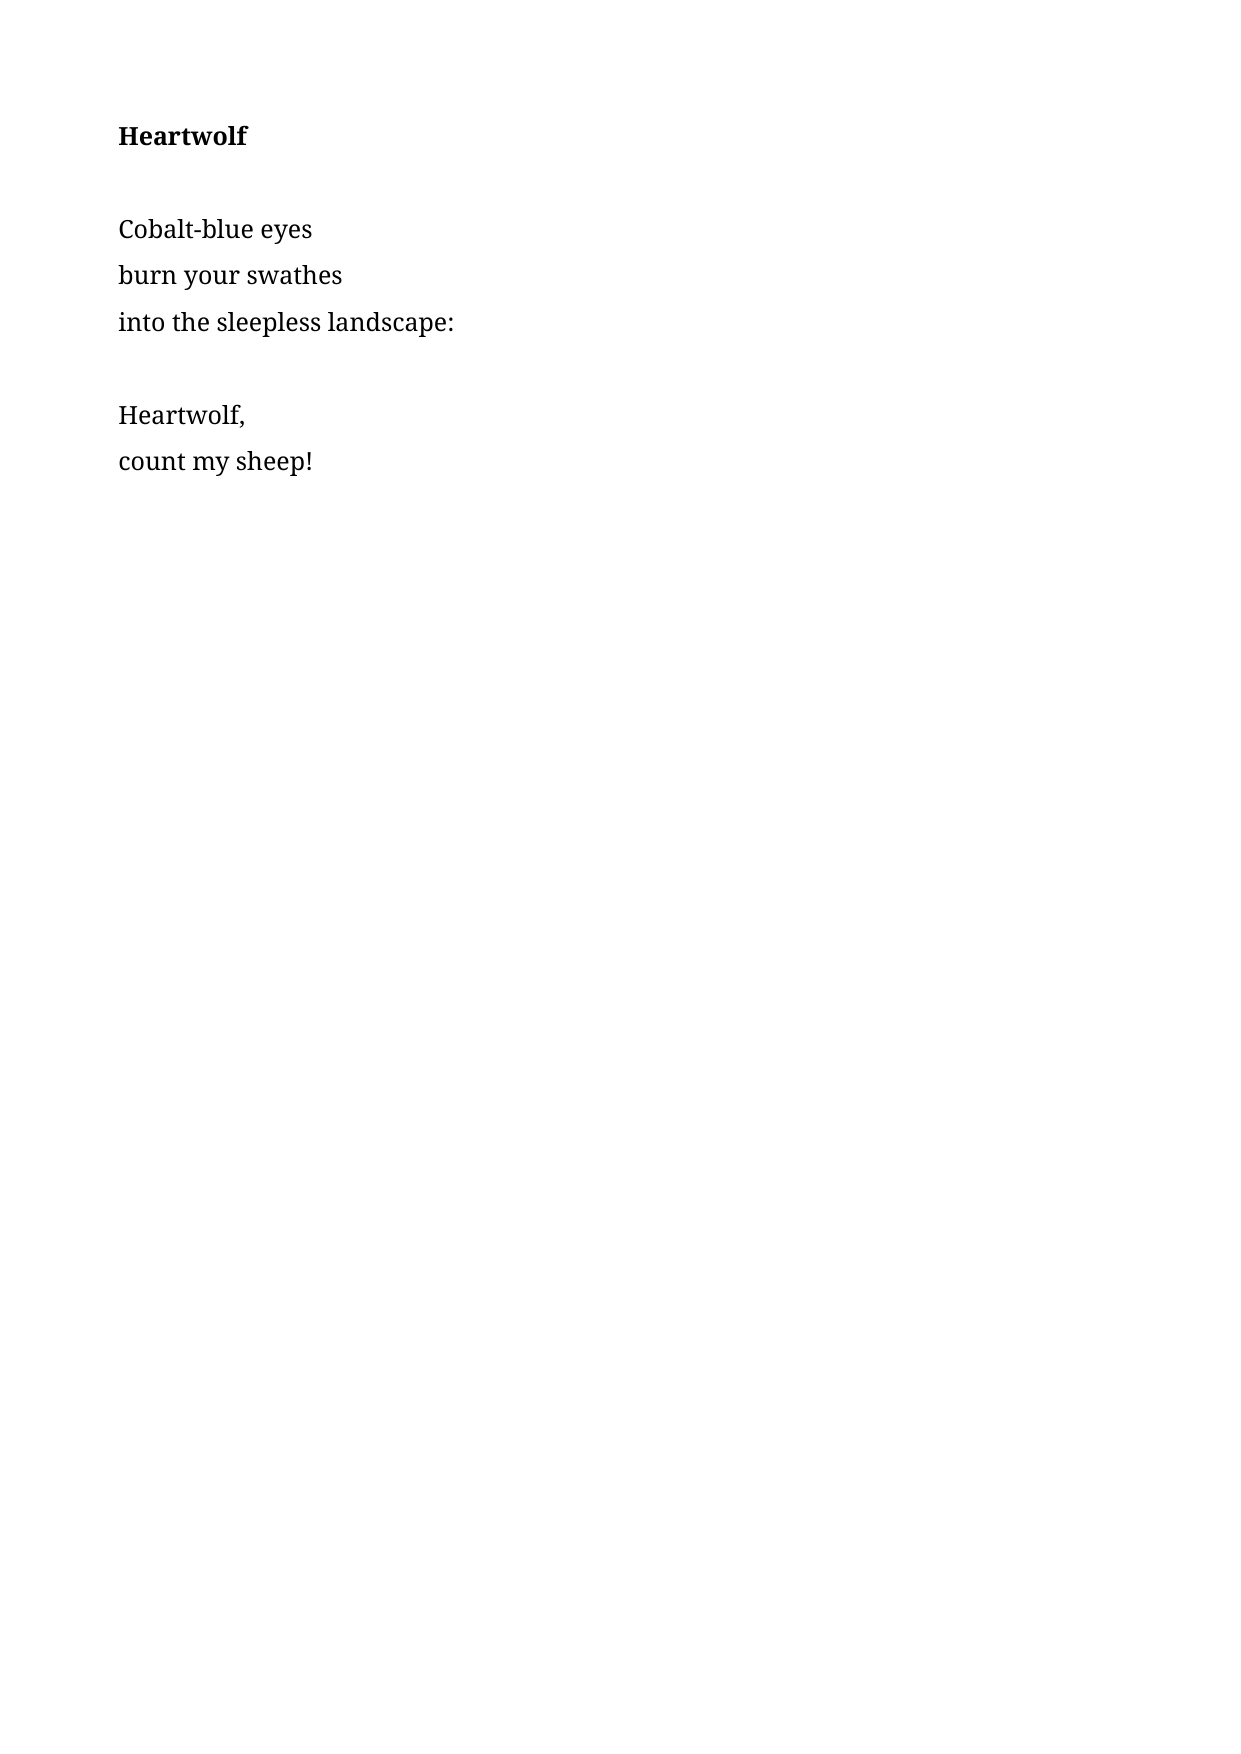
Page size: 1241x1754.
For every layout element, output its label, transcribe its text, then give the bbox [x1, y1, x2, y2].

text Heartwolf [118, 118, 1122, 152]
text Heartwolf, [118, 397, 1122, 432]
text count my sheep! [118, 444, 1122, 478]
text into the sleepless landscape: [118, 304, 1122, 338]
text burn your swathes [118, 258, 1122, 292]
text Cobalt-blue eyes [118, 211, 1122, 245]
